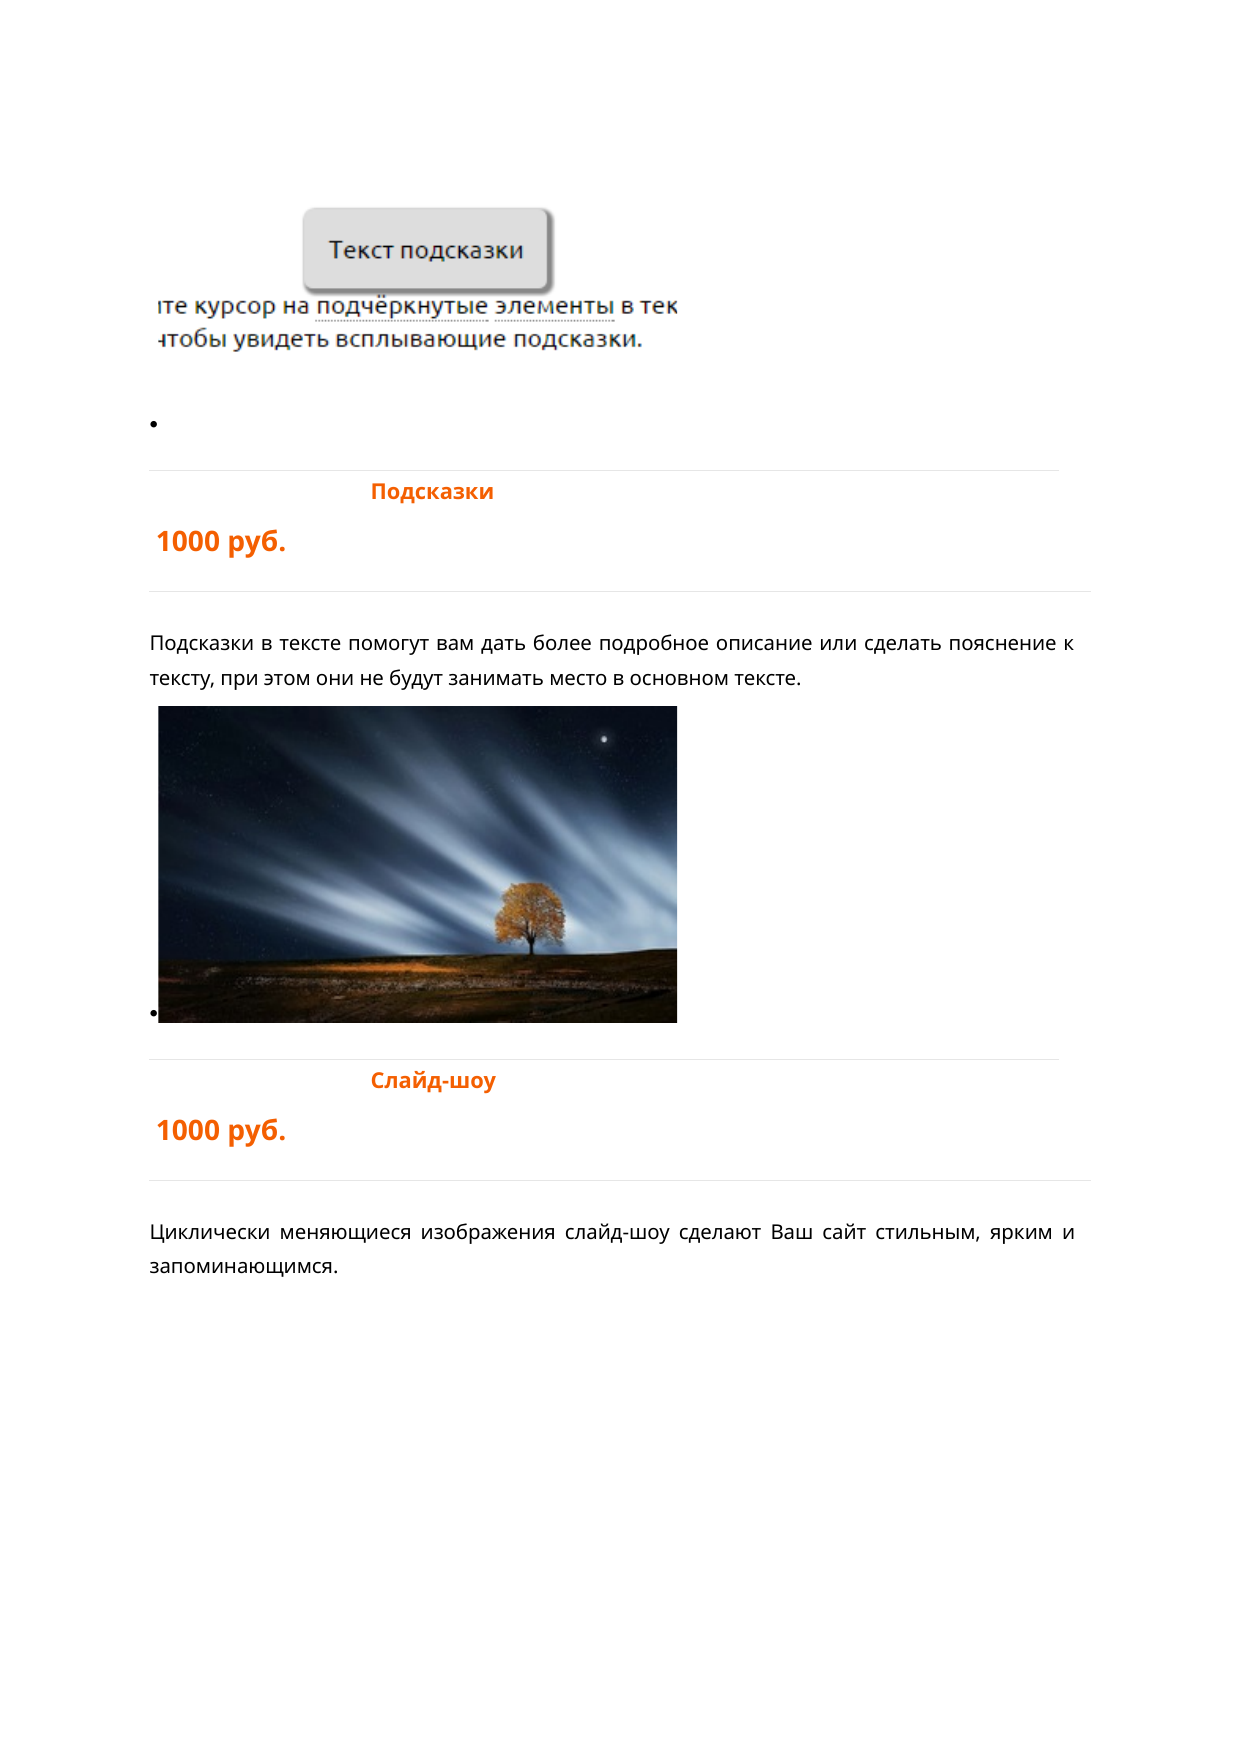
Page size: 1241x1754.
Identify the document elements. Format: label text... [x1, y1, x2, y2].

list 1000 руб. [149, 522, 1091, 591]
subtitle Подсказки [341, 476, 1044, 506]
picture [158, 118, 678, 434]
list 1000 руб. [149, 1110, 1091, 1180]
list Циклически меняющиеся изображения слайд-шоу сделают Ваш сайт стильным, ярким и запоминающимся. [149, 1211, 1075, 1280]
picture [158, 706, 678, 1023]
list Подсказки в тексте помогут вам дать более подробное описание или сделать пояснение к тексту, при этом они не будут занимать место в основном тексте. [149, 622, 1075, 691]
subtitle Слайд-шоу [341, 1065, 1044, 1095]
